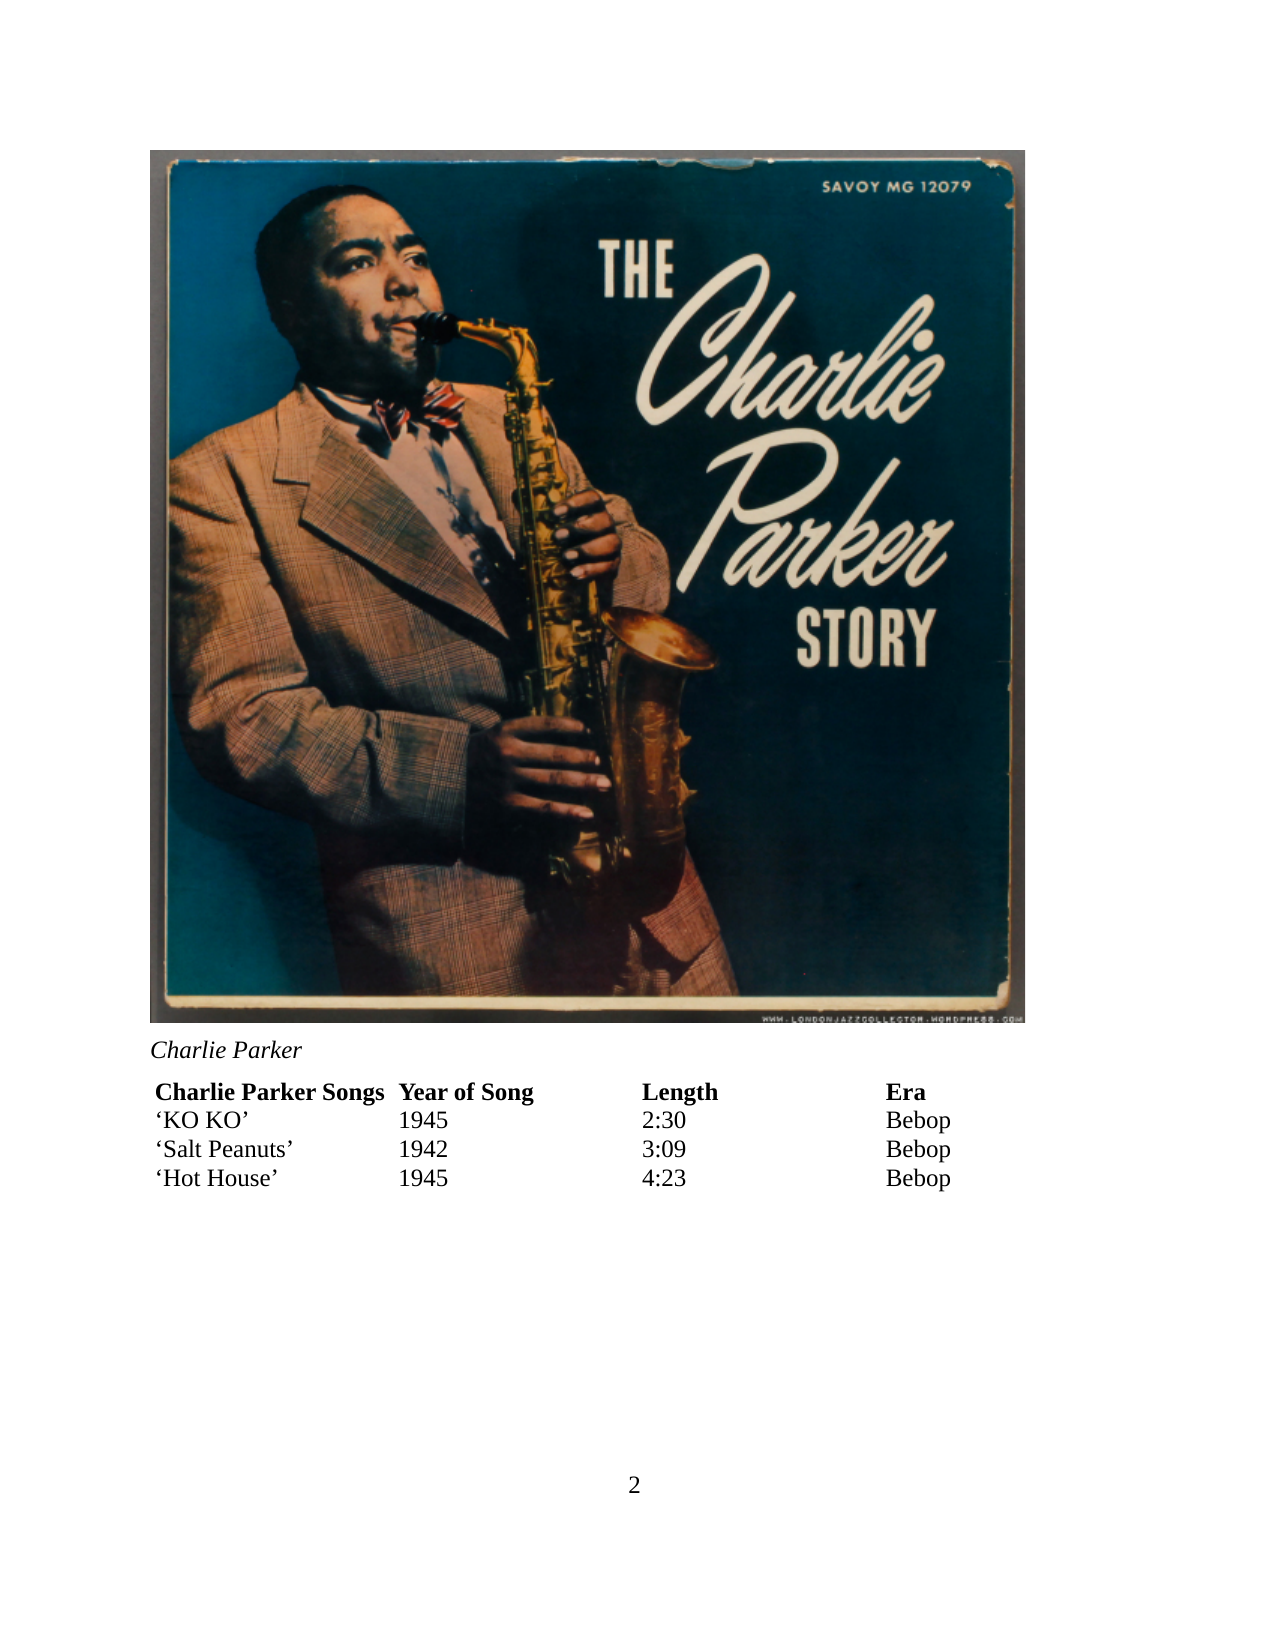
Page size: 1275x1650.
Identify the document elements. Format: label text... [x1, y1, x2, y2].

table_cell 1942 [394, 1134, 637, 1163]
table_cell 1945 [394, 1105, 637, 1134]
table_header Year of Song [394, 1077, 637, 1105]
table_header Length [638, 1077, 881, 1105]
text Charlie Parker [150, 1035, 1125, 1064]
table_cell 1945 [394, 1163, 637, 1192]
table_cell 3:09 [638, 1134, 881, 1163]
table_header Era [881, 1077, 1125, 1105]
table_cell Bebop [881, 1163, 1125, 1192]
table_cell ‘Salt Peanuts’ [150, 1134, 394, 1163]
table_cell Bebop [881, 1105, 1125, 1134]
table_cell 4:23 [638, 1163, 881, 1192]
table_cell 2:30 [638, 1105, 881, 1134]
table_cell ‘KO KO’ [150, 1105, 394, 1134]
picture [150, 150, 1025, 1023]
table_cell Bebop [881, 1134, 1125, 1163]
table_header Charlie Parker Songs [150, 1077, 394, 1105]
table_cell ‘Hot House’ [150, 1163, 394, 1192]
